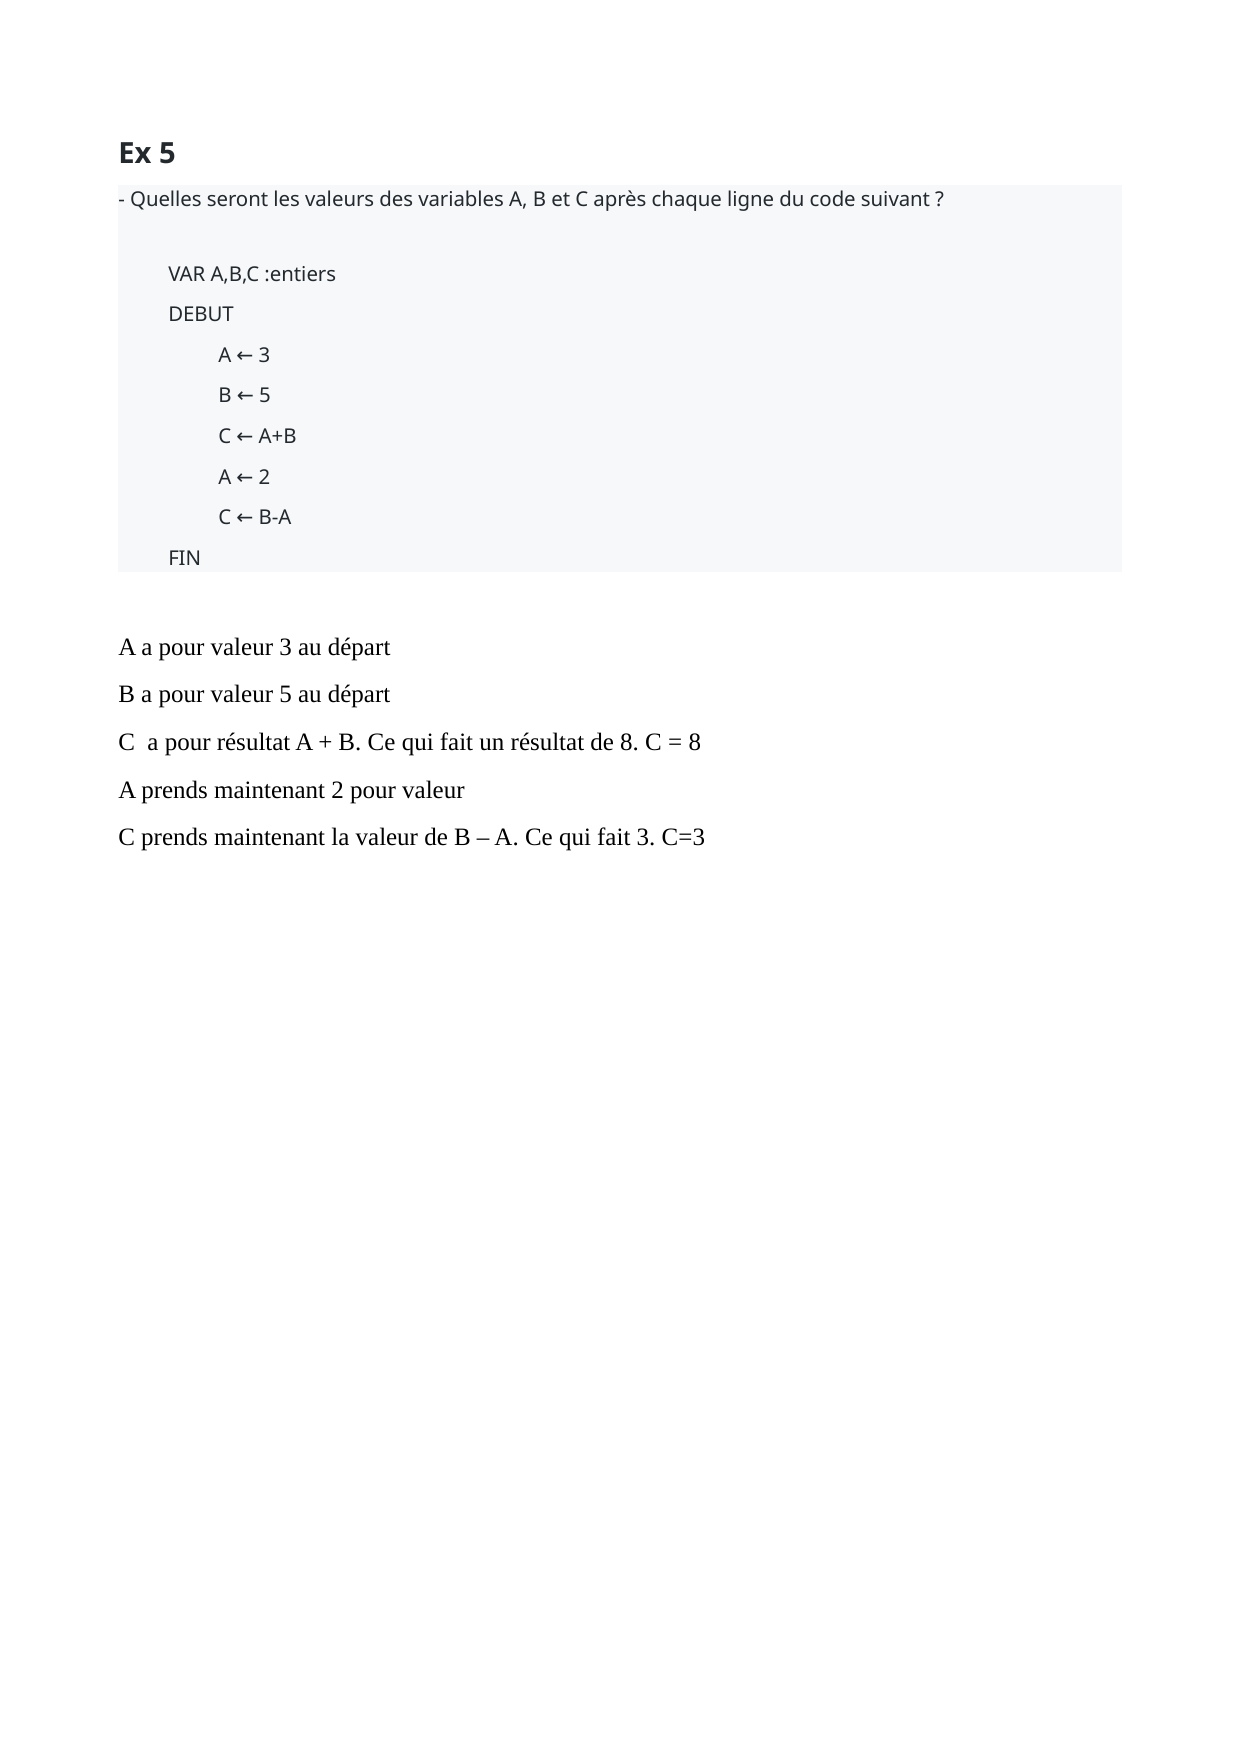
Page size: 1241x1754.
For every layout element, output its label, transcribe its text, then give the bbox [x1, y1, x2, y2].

text C a pour résultat A + B. Ce qui fait un résultat de 8. C = 8 [118, 727, 1122, 756]
text C prends maintenant la valeur de B – A. Ce qui fait 3. C=3 [118, 822, 1122, 851]
text C ← B-A [118, 503, 1122, 531]
text A prends maintenant 2 pour valeur [118, 775, 1122, 803]
text - Quelles seront les valeurs des variables A, B et C après chaque ligne du code suivant ? [118, 185, 1122, 213]
text B ← 5 [118, 381, 1122, 409]
text C ← A+B [118, 422, 1122, 450]
text A a pour valeur 3 au départ [118, 632, 1122, 661]
text B a pour valeur 5 au départ [118, 679, 1122, 708]
text FIN [118, 544, 1122, 572]
text VAR A,B,C :entiers [118, 259, 1122, 287]
text A ← 3 [118, 341, 1122, 368]
text DEBUT [118, 300, 1122, 328]
subtitle Ex 5 [118, 133, 1122, 172]
text A ← 2 [118, 462, 1122, 490]
